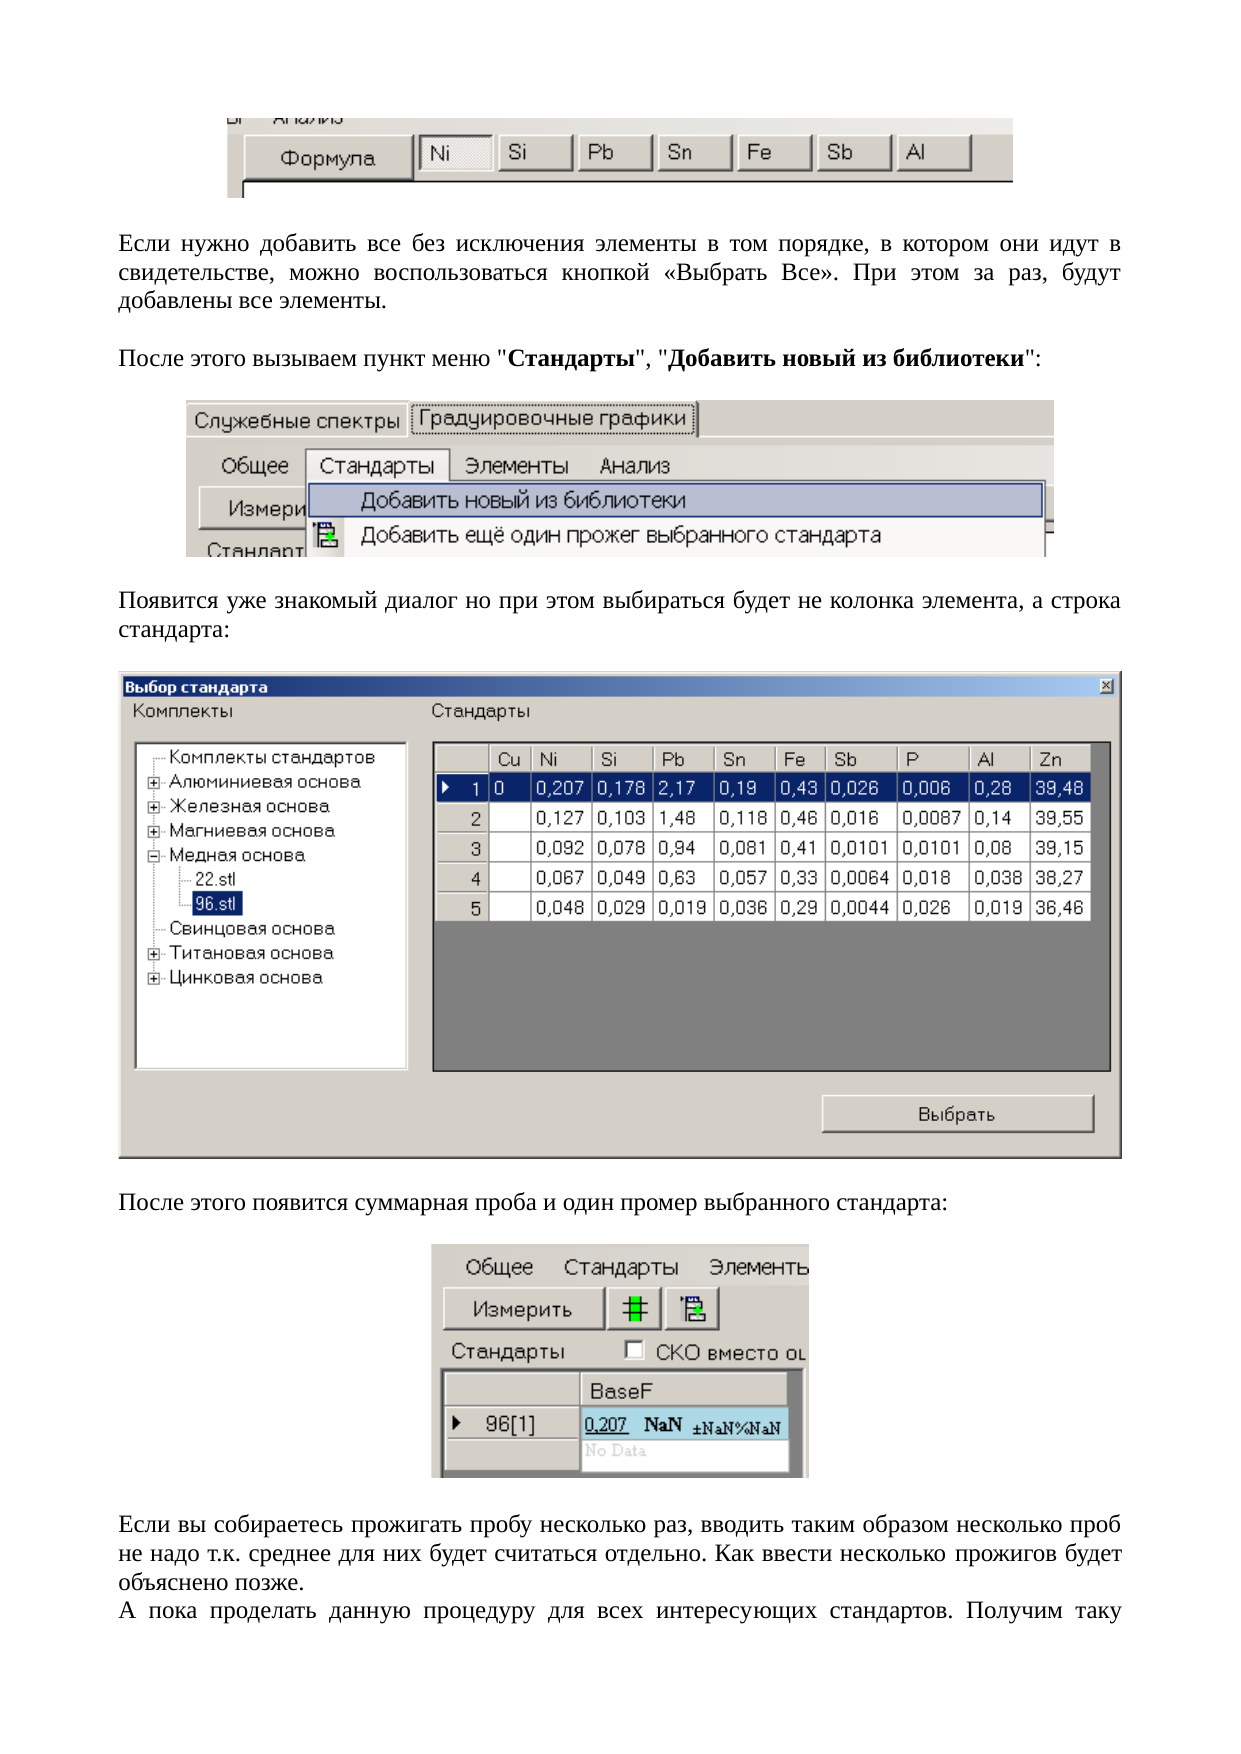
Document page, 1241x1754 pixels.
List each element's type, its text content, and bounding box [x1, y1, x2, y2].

picture [118, 671, 1122, 1159]
text А пока проделать данную процедуру для всех интересующих стандартов. Получим таку [118, 1595, 1122, 1624]
text После этого появится суммарная проба и один промер выбранного стандарта: [118, 1187, 1122, 1216]
text После этого вызываем пункт меню "Стандарты", "Добавить новый из библиотеки": [118, 343, 1122, 372]
text Появится уже знакомый диалог но при этом выбираться будет не колонка элемента, а строка стандарта: [118, 585, 1122, 643]
text Если нужно добавить все без исключения элементы в том порядке, в котором они идут в свидетельстве, можно воспользоваться кнопкой «Выбрать Все». При этом за раз, будут добавлены все элементы. [118, 228, 1122, 314]
text Если вы собираетесь прожигать пробу несколько раз, вводить таким образом несколько проб не надо т.к. среднее для них будет считаться отдельно. Как ввести несколько прожигов будет объяснено позже. [118, 1509, 1122, 1595]
